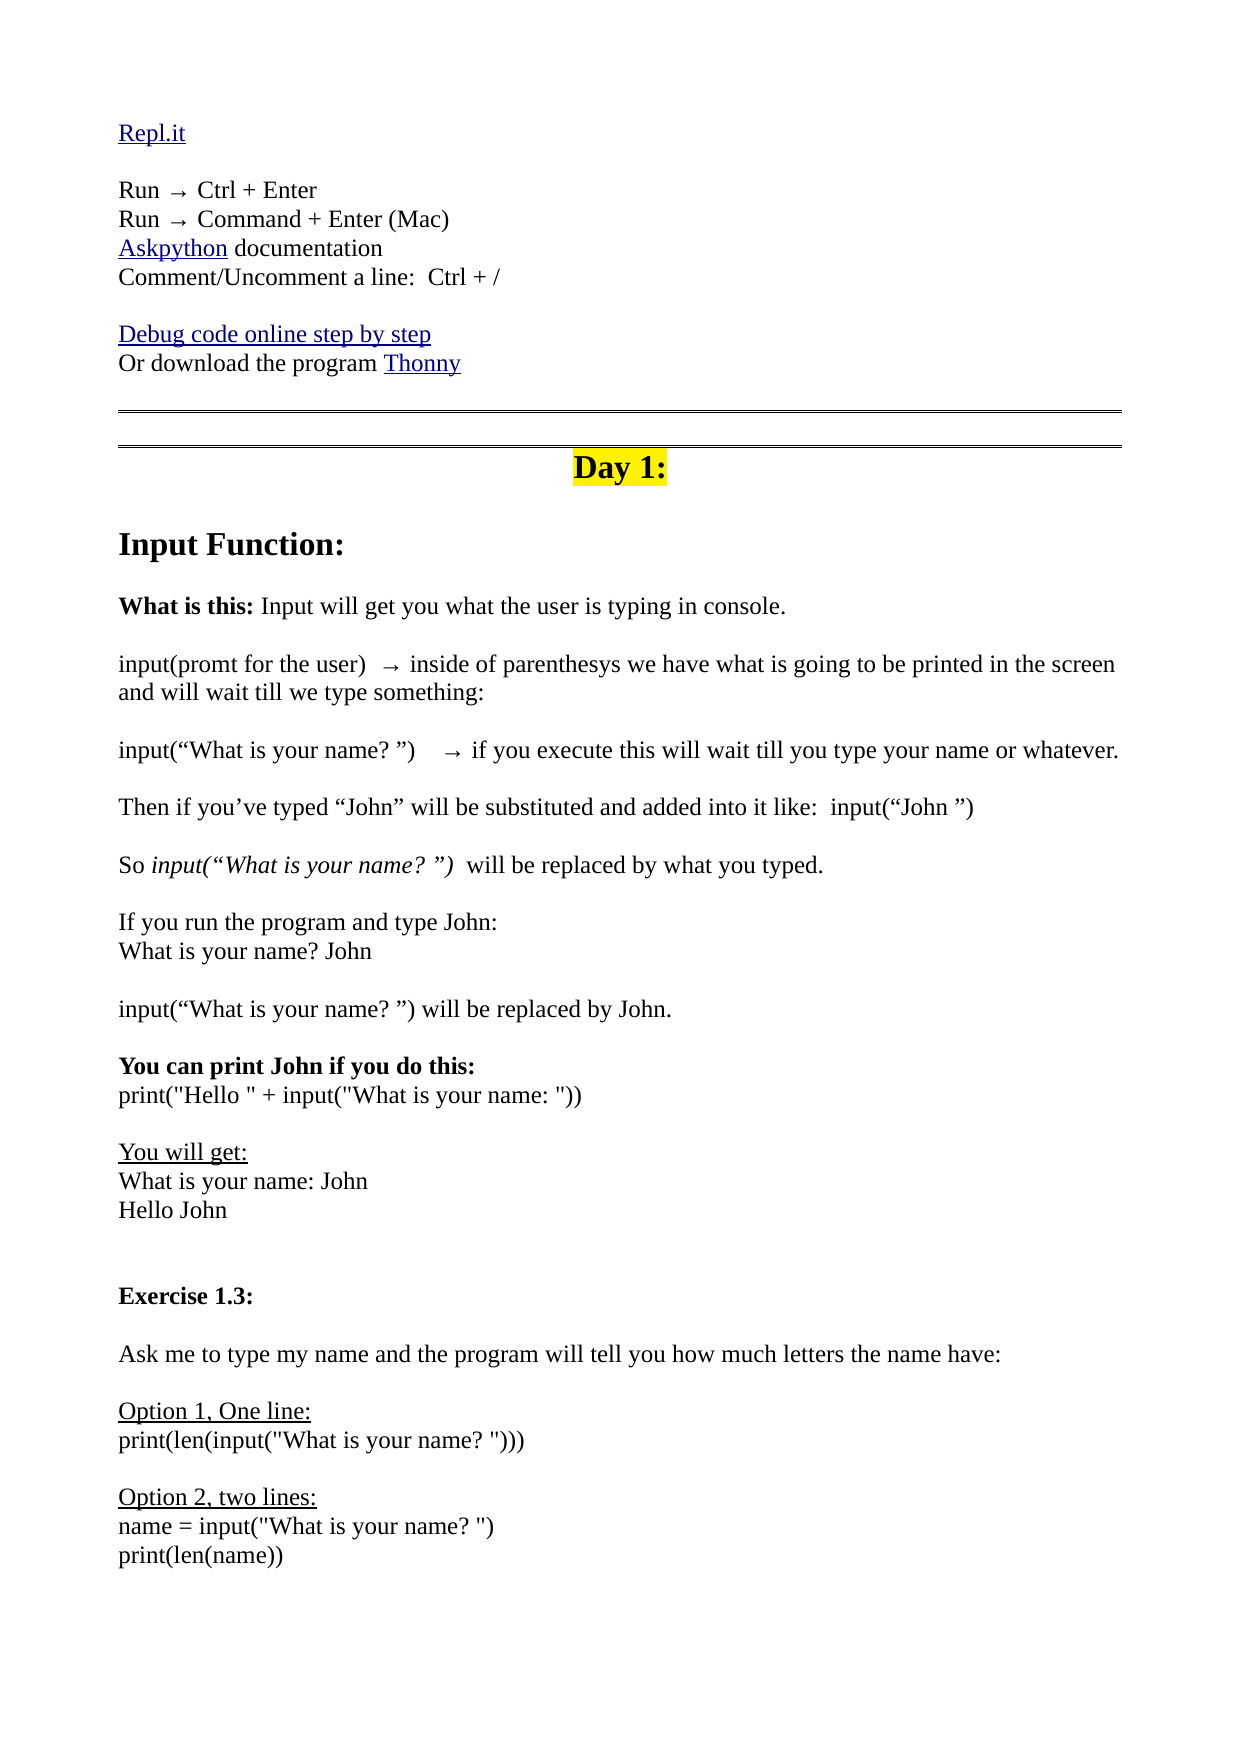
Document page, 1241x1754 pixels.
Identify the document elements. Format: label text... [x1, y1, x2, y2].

text Run → Ctrl + Enter [118, 176, 1122, 204]
text input(promt for the user) → inside of parenthesys we have what is going to be printed in the screen and will wait till we type something: [118, 649, 1122, 706]
text Askpython documentation [118, 233, 1122, 262]
text Hello John [118, 1195, 1122, 1224]
text Day 1: [118, 448, 1122, 486]
text If you run the program and type John: [118, 907, 1122, 936]
text Debug code online step by step [118, 319, 1122, 348]
text Option 2, two lines: [118, 1482, 1122, 1511]
text print("Hello " + input("What is your name: ")) [118, 1080, 1122, 1109]
text What is your name? John [118, 936, 1122, 965]
text What is your name: John [118, 1166, 1122, 1195]
text Or download the program Thonny [118, 348, 1122, 377]
text Exercise 1.3: [118, 1281, 1122, 1310]
text What is this: Input will get you what the user is typing in console. [118, 591, 1122, 620]
text So input(“What is your name? ”) will be replaced by what you typed. [118, 850, 1122, 879]
text Input Function: [118, 524, 1122, 562]
text input(“What is your name? ”) will be replaced by John. [118, 994, 1122, 1022]
text You will get: [118, 1137, 1122, 1166]
text Option 1, One line: [118, 1396, 1122, 1425]
text Comment/Uncomment a line: Ctrl + / [118, 262, 1122, 291]
text Run → Command + Enter (Mac) [118, 204, 1122, 233]
text You can print John if you do this: [118, 1051, 1122, 1080]
text print(len(input("What is your name? "))) [118, 1425, 1122, 1454]
text input(“What is your name? ”) → if you execute this will wait till you type your name or whatever. [118, 735, 1122, 764]
text Ask me to type my name and the program will tell you how much letters the name have: [118, 1339, 1122, 1367]
text name = input("What is your name? ") [118, 1511, 1122, 1540]
text Repl.it [118, 118, 1122, 147]
text Then if you’ve typed “John” will be substituted and added into it like: input(“John ”) [118, 792, 1122, 821]
text print(len(name)) [118, 1540, 1122, 1569]
